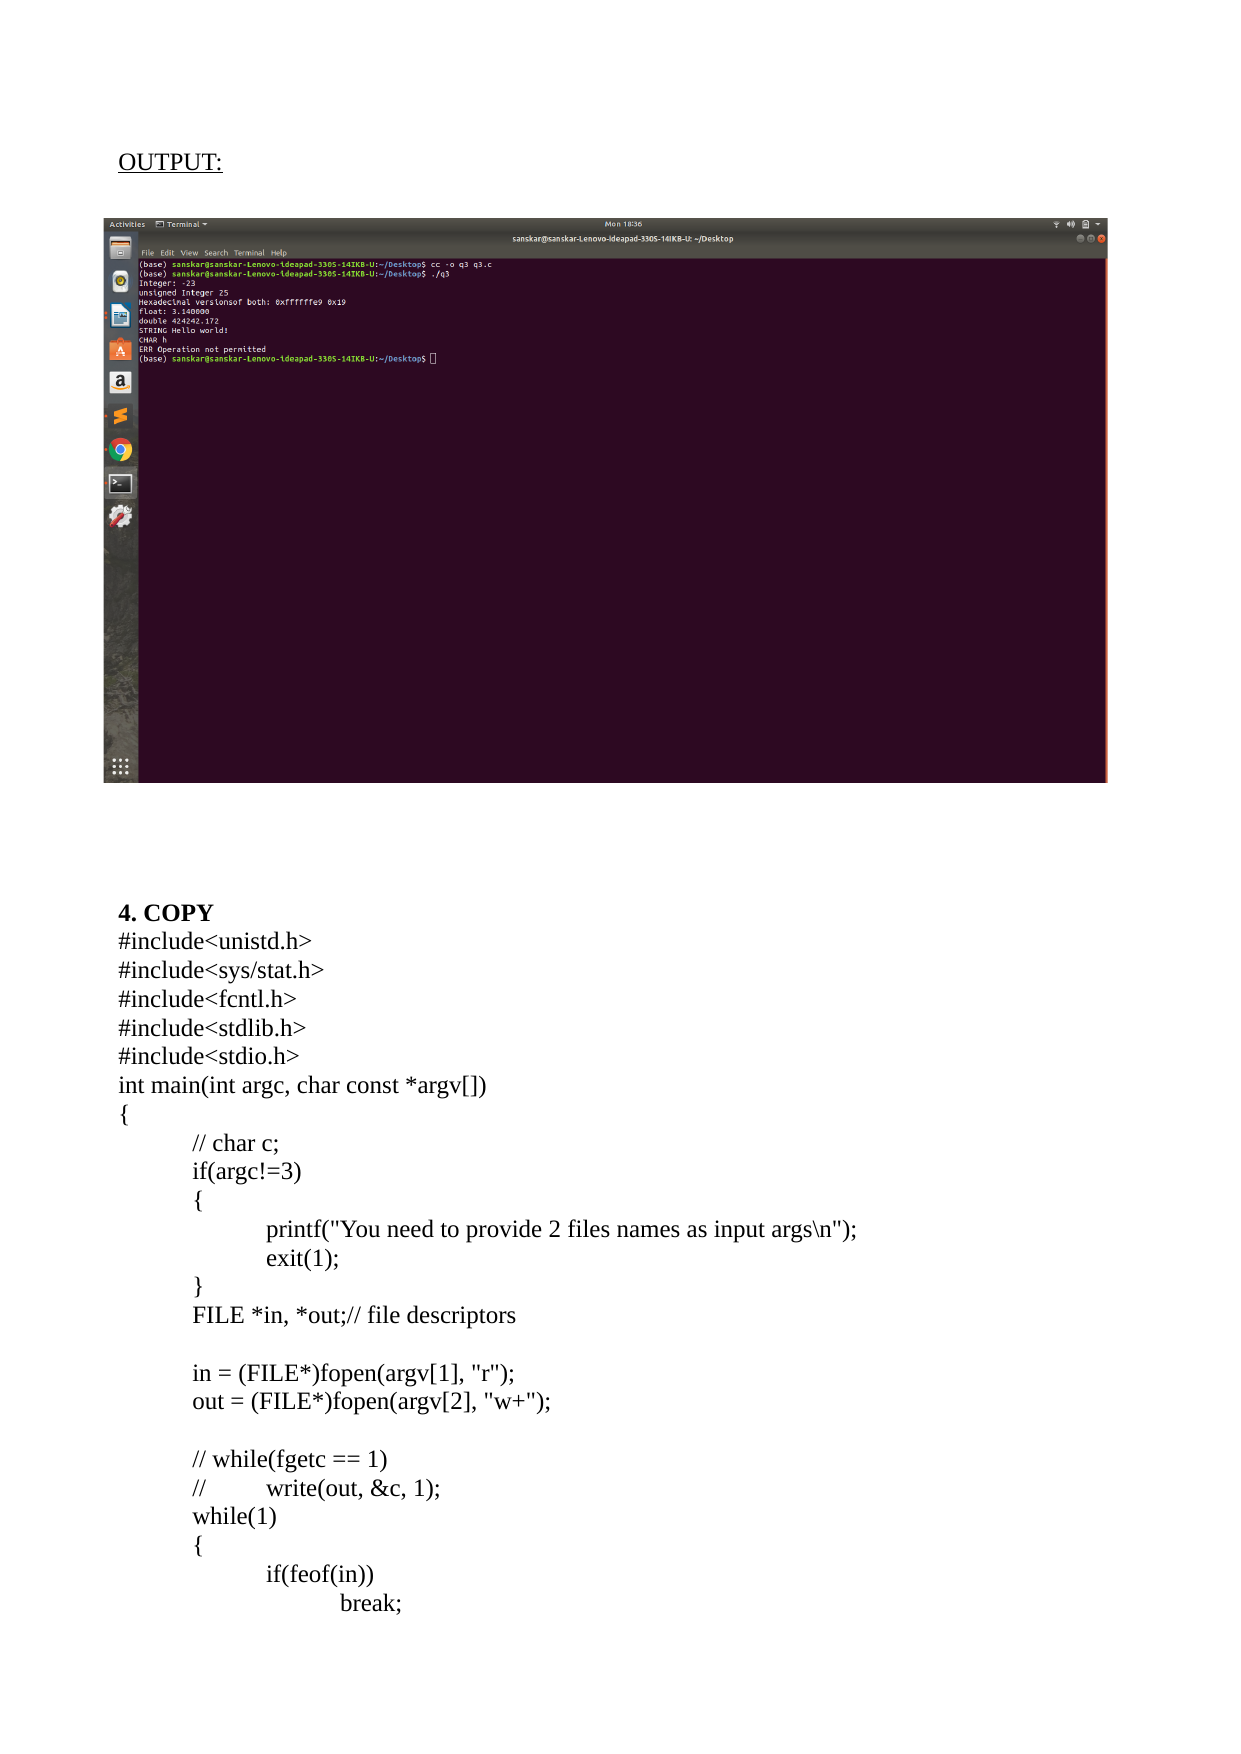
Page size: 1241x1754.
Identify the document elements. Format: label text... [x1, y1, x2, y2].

text exit(1); [118, 1243, 1122, 1271]
text if(feof(in)) [118, 1559, 1122, 1588]
text { [118, 1530, 1122, 1559]
text if(argc!=3) [118, 1156, 1122, 1185]
text #include<stdlib.h> [118, 1013, 1122, 1041]
text OUTPUT: [118, 147, 1122, 176]
text int main(int argc, char const *argv[]) [118, 1070, 1122, 1099]
text 4. COPY [118, 898, 1122, 926]
text // write(out, &c, 1); [118, 1473, 1122, 1501]
text break; [118, 1588, 1122, 1616]
picture [103, 218, 1108, 783]
text // while(fgetc == 1) [118, 1444, 1122, 1473]
text #include<sys/stat.h> [118, 955, 1122, 984]
text in = (FILE*)fopen(argv[1], "r"); [118, 1358, 1122, 1386]
text printf("You need to provide 2 files names as input args\n"); [118, 1214, 1122, 1243]
text #include<unistd.h> [118, 926, 1122, 955]
text out = (FILE*)fopen(argv[2], "w+"); [118, 1386, 1122, 1415]
text FILE *in, *out;// file descriptors [118, 1300, 1122, 1329]
text { [118, 1099, 1122, 1128]
text // char c; [118, 1128, 1122, 1156]
text #include<fcntl.h> [118, 984, 1122, 1013]
text } [118, 1271, 1122, 1300]
text #include<stdio.h> [118, 1041, 1122, 1070]
text while(1) [118, 1501, 1122, 1530]
text { [118, 1185, 1122, 1214]
